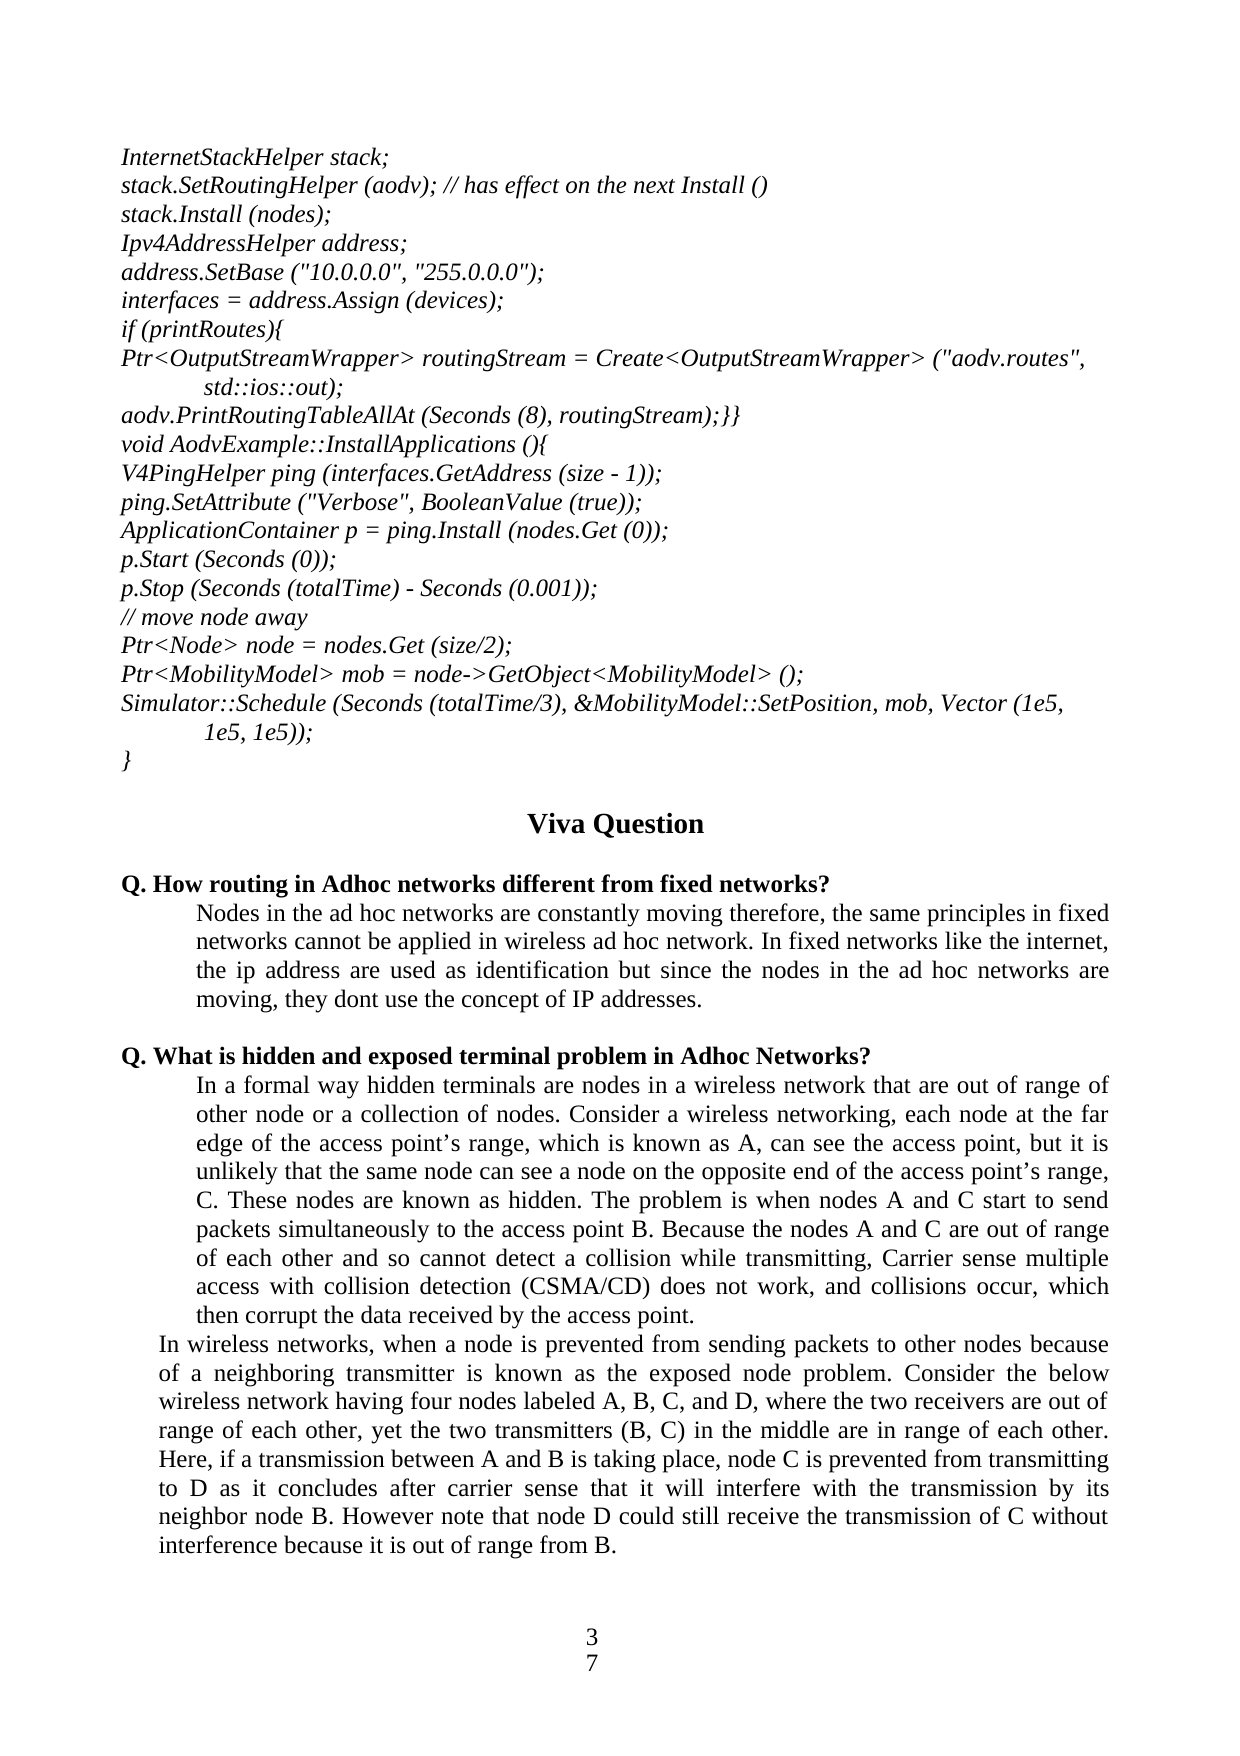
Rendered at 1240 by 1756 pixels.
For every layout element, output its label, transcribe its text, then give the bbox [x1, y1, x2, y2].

text ApplicationContainer p = ping.Install (nodes.Get (0)); [121, 515, 1110, 544]
text // move node away [121, 602, 1110, 630]
text Ipv4AddressHelper address; [121, 228, 1110, 257]
text V4PingHelper ping (interfaces.GetAddress (size - 1)); [121, 458, 1110, 487]
text address.SetBase ("10.0.0.0", "255.0.0.0"); [121, 257, 1110, 285]
text if (printRoutes){ [121, 314, 1110, 343]
text Ptr<Node> node = nodes.Get (size/2); [121, 630, 1110, 659]
text void AodvExample::InstallApplications (){ [121, 429, 1110, 458]
text } [121, 745, 1110, 774]
text Viva Question [121, 807, 1110, 840]
list In a formal way hidden terminals are nodes in a wireless network that are out of range of other node or a collection of nodes. Consider a wireless networking, each node at the far edge of the access point’s range, which is known as A, can see the access point, but it is unlikely that the same node can see a node on the opposite end of the access point’s range, C. These nodes are known as hidden. The problem is when nodes A and C start to send packets simultaneously to the access point B. Because the nodes A and C are out of range of each other and so cannot detect a collision while transmitting, Carrier sense multiple access with collision detection (CSMA/CD) does not work, and collisions occur, which then corrupt the data received by the access point. [196, 1070, 1110, 1329]
text Q. How routing in Adhoc networks different from fixed networks? [121, 869, 1110, 898]
text Ptr<OutputStreamWrapper> routingStream = Create<OutputStreamWrapper> ("aodv.routes", std::ios::out); [121, 343, 1110, 400]
list In wireless networks, when a node is prevented from sending packets to other nodes because of a neighboring transmitter is known as the exposed node problem. Consider the below wireless network having four nodes labeled A, B, C, and D, where the two receivers are out of range of each other, yet the two transmitters (B, C) in the middle are in range of each other. Here, if a transmission between A and B is taking place, node C is prevented from transmitting to D as it concludes after carrier sense that it will interfere with the transmission by its neighbor node B. However note that node D could still receive the transmission of C without interference because it is out of range from B. [158, 1329, 1110, 1559]
text Simulator::Schedule (Seconds (totalTime/3), &MobilityModel::SetPosition, mob, Vector (1e5, 1e5, 1e5)); [121, 688, 1110, 745]
list Nodes in the ad hoc networks are constantly moving therefore, the same principles in fixed networks cannot be applied in wireless ad hoc network. In fixed networks like the internet, the ip address are used as identification but since the nodes in the ad hoc networks are moving, they dont use the concept of IP addresses. [196, 898, 1110, 1013]
text p.Stop (Seconds (totalTime) - Seconds (0.001)); [121, 573, 1110, 602]
text aodv.PrintRoutingTableAllAt (Seconds (8), routingStream);}} [121, 400, 1110, 429]
text Ptr<MobilityModel> mob = node->GetObject<MobilityModel> (); [121, 659, 1110, 688]
text stack.Install (nodes); [121, 199, 1110, 228]
text p.Start (Seconds (0)); [121, 544, 1110, 573]
text InternetStackHelper stack; [121, 142, 1110, 170]
text interfaces = address.Assign (devices); [121, 285, 1110, 314]
text Q. What is hidden and exposed terminal problem in Adhoc Networks? [121, 1041, 1110, 1070]
text ping.SetAttribute ("Verbose", BooleanValue (true)); [121, 487, 1110, 515]
text stack.SetRoutingHelper (aodv); // has effect on the next Install () [121, 170, 1110, 199]
